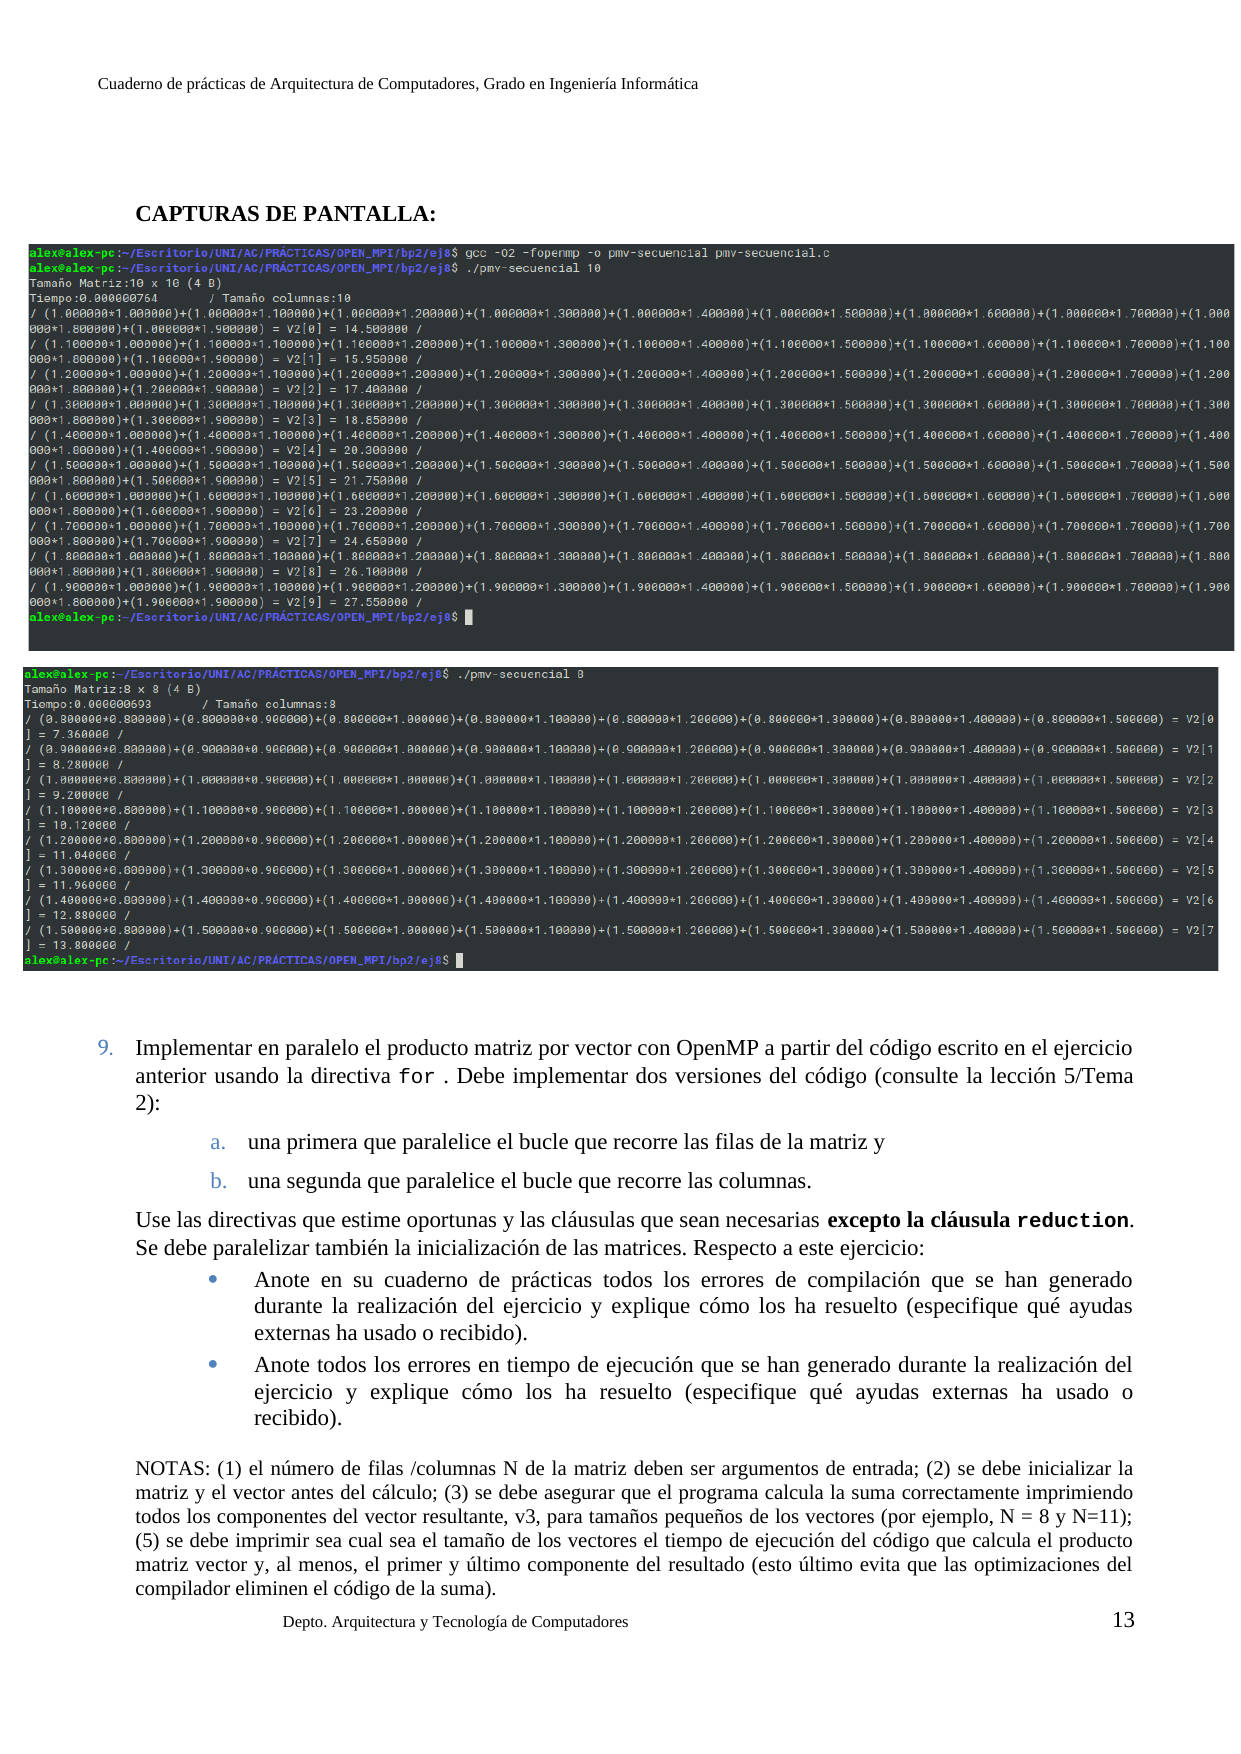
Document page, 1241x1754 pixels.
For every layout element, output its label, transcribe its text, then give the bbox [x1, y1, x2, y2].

picture [23, 667, 1219, 971]
list NOTAS: (1) el número de filas /columnas N de la matriz deben ser argumentos de entrada; (2) se debe inicializar la matriz y el vector antes del cálculo; (3) se debe asegurar que el programa calcula la suma correctamente imprimiendo todos los componentes del vector resultante, v3, para tamaños pequeños de los vectores (por ejemplo, N = 8 y N=11); (5) se debe imprimir sea cual sea el tamaño de los vectores el tiempo de ejecución del código que calcula el producto matriz vector y, al menos, el primer y último componente del resultado (esto último evita que las optimizaciones del compilador eliminen el código de la suma). [135, 1456, 1135, 1600]
list Use las directivas que estime oportunas y las cláusulas que sean necesarias excepto la cláusula reduction. Se debe paralelizar también la inicialización de las matrices. Respecto a este ejercicio: [135, 1206, 1135, 1260]
list Anote en su cuaderno de prácticas todos los errores de compilación que se han generado durante la realización del ejercicio y explique cómo los ha resuelto (especifique qué ayudas externas ha usado o recibido). [209, 1266, 1135, 1345]
text CAPTURAS DE PANTALLA: [135, 200, 1135, 227]
picture [28, 242, 1235, 651]
list Anote todos los errores en tiempo de ejecución que se han generado durante la realización del ejercicio y explique cómo los ha resuelto (especifique qué ayudas externas ha usado o recibido). [209, 1351, 1135, 1431]
list Implementar en paralelo el producto matriz por vector con OpenMP a partir del código escrito en el ejercicio anterior usando la directiva for . Debe implementar dos versiones del código (consulte la lección 5/Tema 2): [98, 1034, 1135, 1116]
list una primera que paralelice el bucle que recorre las filas de la matriz y [210, 1128, 1135, 1154]
list una segunda que paralelice el bucle que recorre las columnas. [210, 1167, 1135, 1193]
